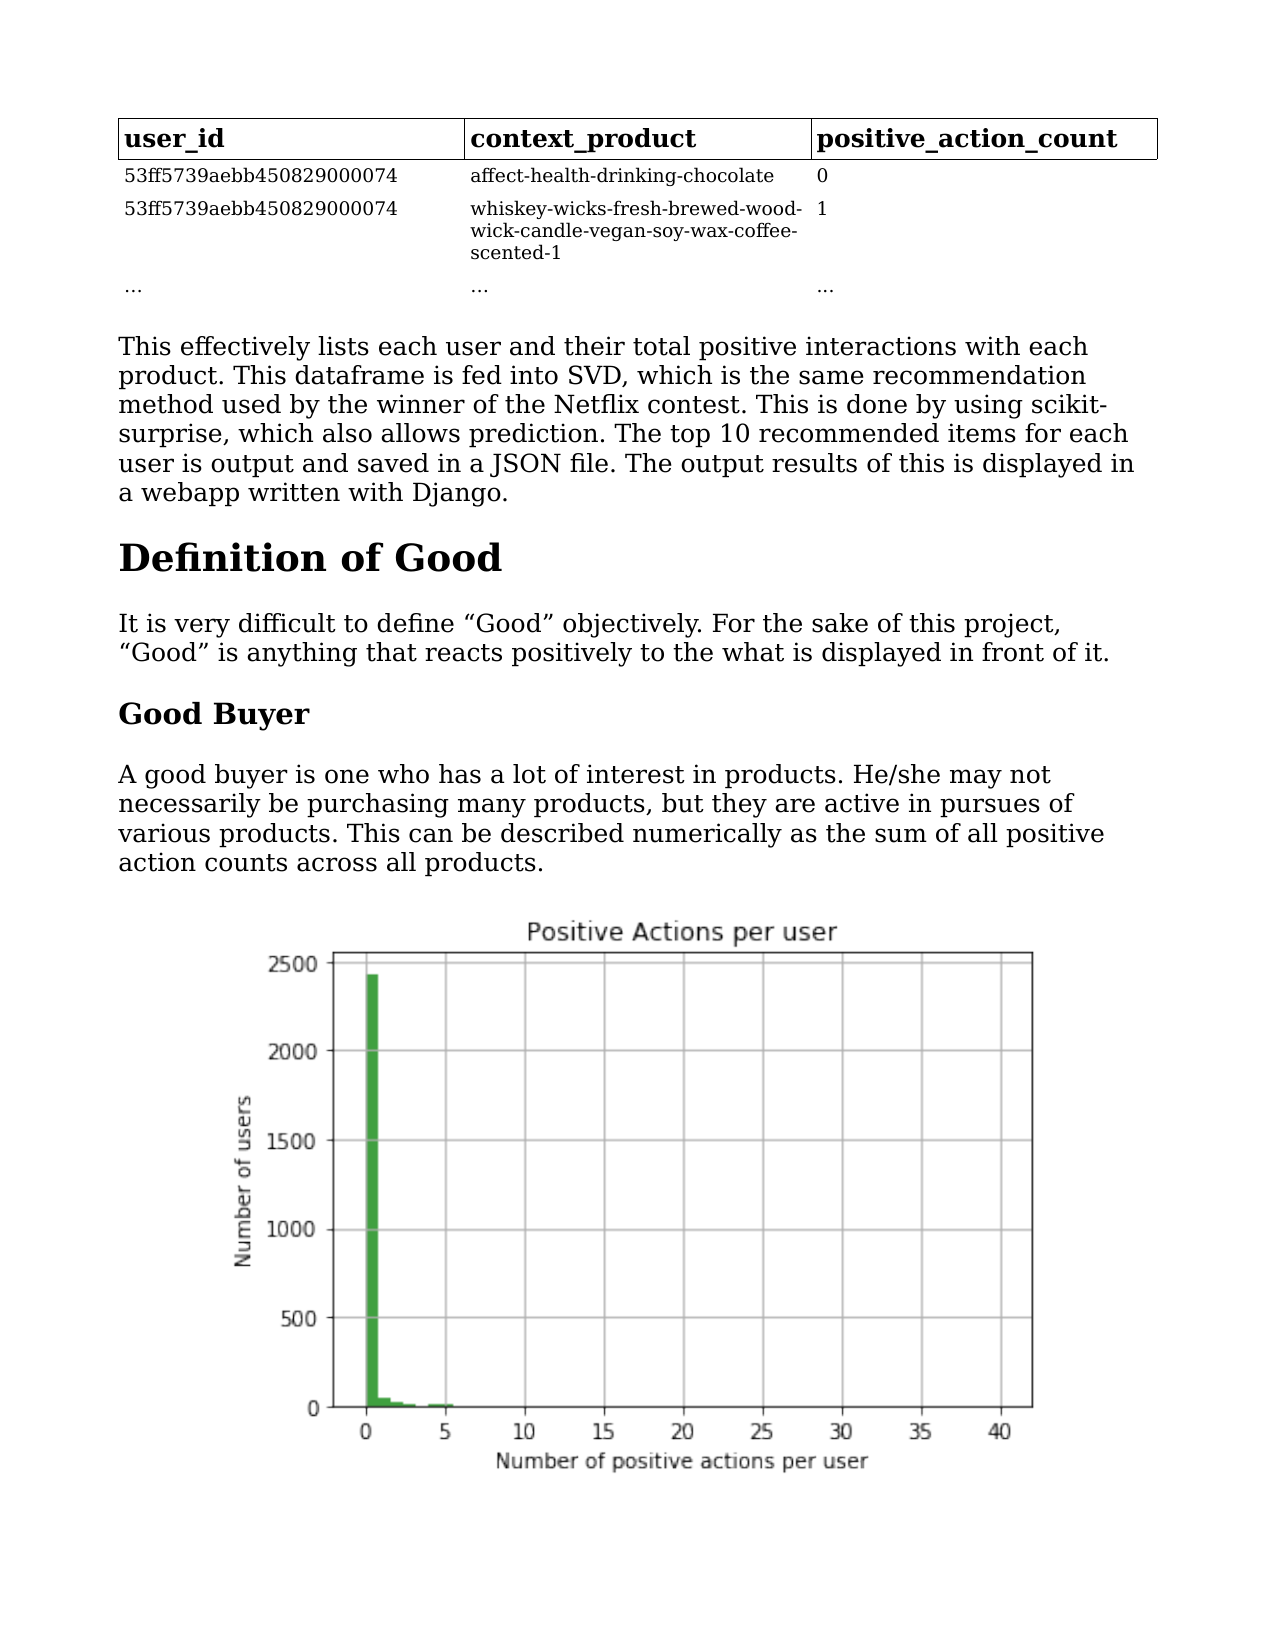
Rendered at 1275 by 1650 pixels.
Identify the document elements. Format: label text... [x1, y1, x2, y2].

table_header context_product [465, 119, 811, 159]
text It is very difficult to define “Good” objectively. For the sake of this project, “Good” is anything that reacts positively to the what is displayed in front of it. [118, 609, 1157, 668]
table_header user_id [119, 119, 464, 159]
table_cell 53ff5739aebb450829000074 [118, 193, 464, 269]
table_cell whiskey-wicks-fresh-brewed-wood-wick-candle-vegan-soy-wax-coffee-scented-1 [464, 193, 811, 269]
table_cell 0 [811, 160, 1157, 192]
table_cell 53ff5739aebb450829000074 [118, 160, 464, 192]
table_cell … [464, 270, 811, 303]
table_cell … [118, 270, 464, 303]
text Definition of Good [118, 536, 1157, 580]
text A good buyer is one who has a lot of interest in products. He/she may not necessarily be purchasing many products, but they are active in pursues of various products. This can be described numerically as the sum of all positive action counts across all products. [118, 760, 1157, 877]
table_header positive_action_count [812, 119, 1157, 159]
picture [222, 906, 1053, 1486]
text This effectively lists each user and their total positive interactions with each product. This dataframe is fed into SVD, which is the same recommendation method used by the winner of the Netflix contest. This is done by using scikit-surprise, which also allows prediction. The top 10 recommended items for each user is output and saved in a JSON file. The output results of this is displayed in a webapp written with Django. [118, 332, 1157, 507]
table_cell 1 [811, 193, 1157, 269]
table_cell affect-health-drinking-chocolate [464, 160, 811, 192]
table_cell ... [811, 270, 1157, 303]
text Good Buyer [118, 697, 1157, 731]
